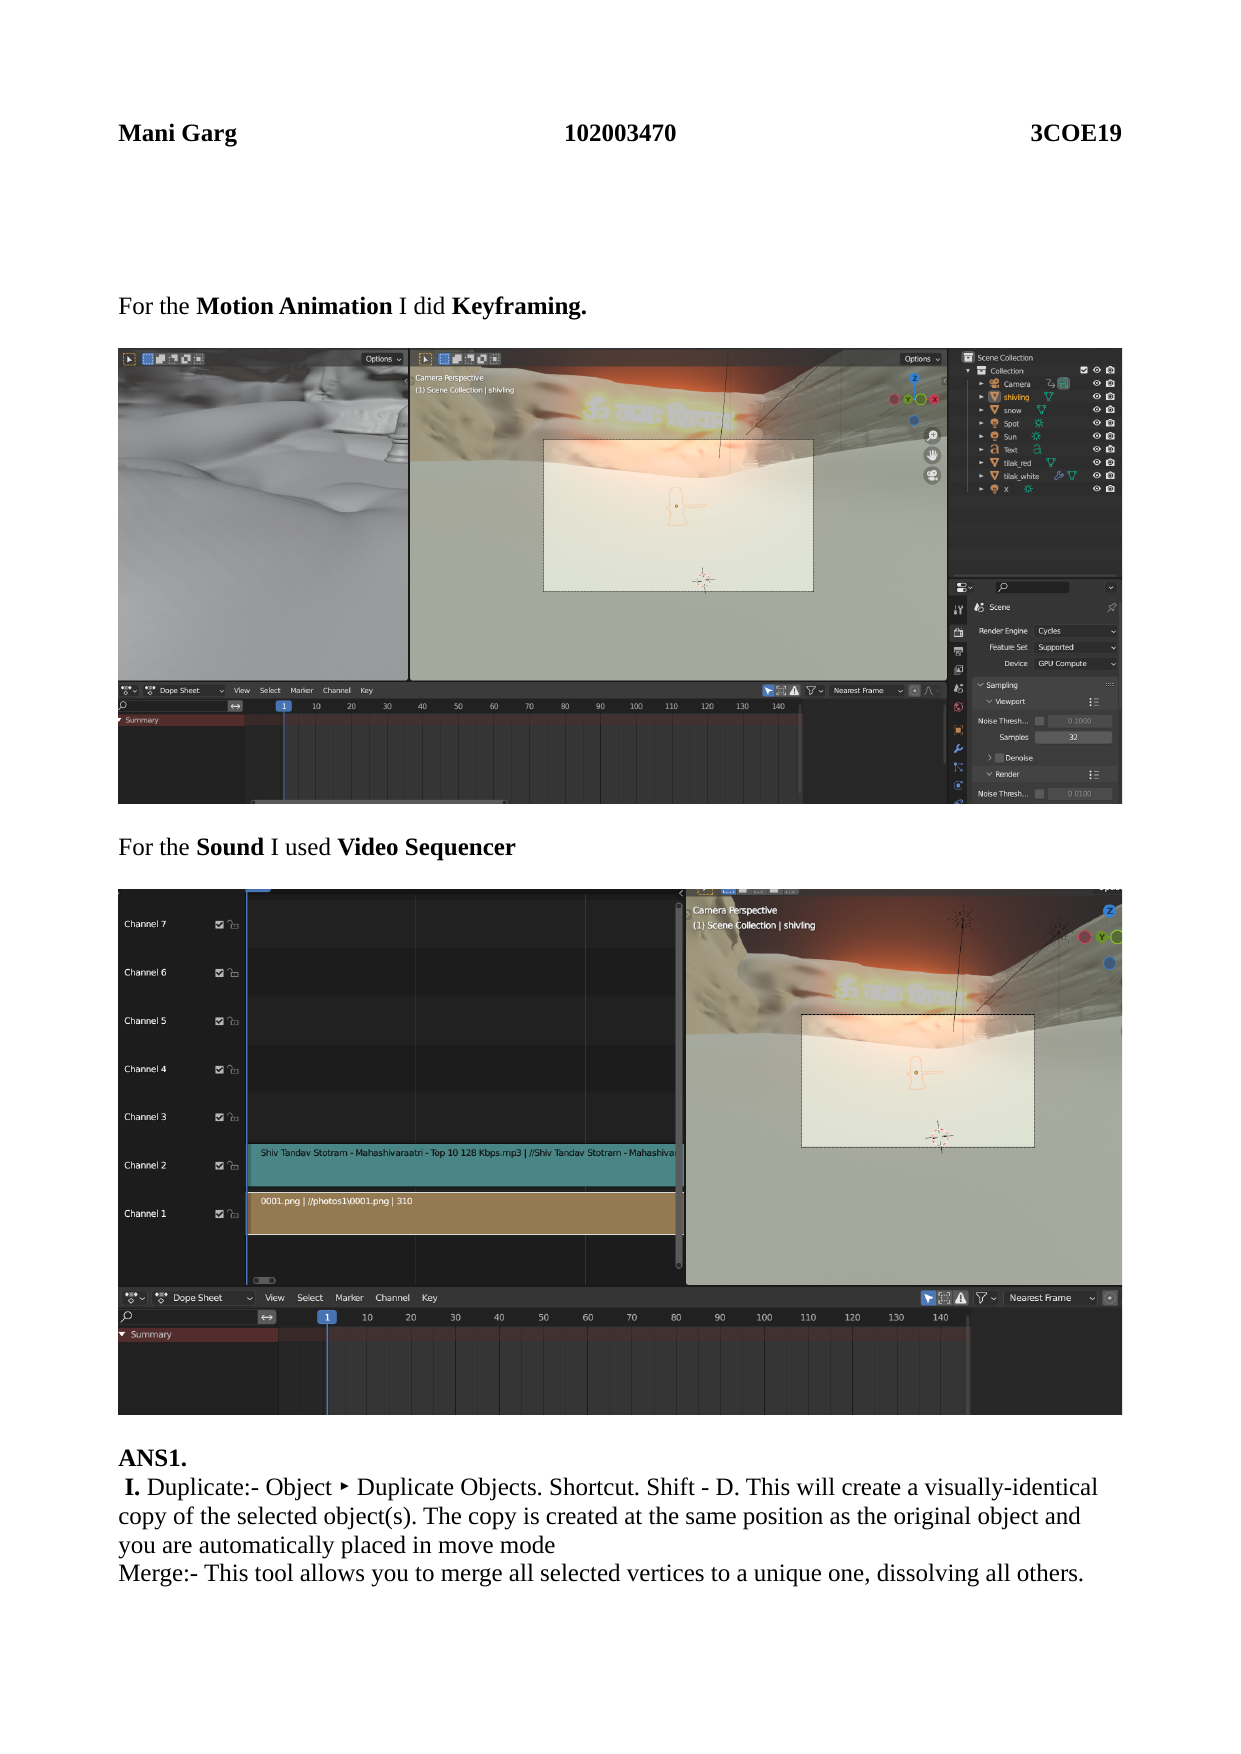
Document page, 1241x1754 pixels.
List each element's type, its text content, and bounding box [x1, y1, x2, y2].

text For the Sound I used Video Sequencer [118, 832, 1122, 861]
picture [118, 889, 1123, 1415]
picture [118, 348, 1123, 804]
text ANS1. [118, 1443, 1122, 1472]
text I. Duplicate:- Object ‣ Duplicate Objects. Shortcut. Shift - D. This will create a visually-identical copy of the selected object(s). The copy is created at the same position as the original object and you are automatically placed in move mode Merge:- This tool allows you to merge all selected vertices to a unique one, dissolving all others. [118, 1472, 1122, 1587]
text For the Motion Animation I did Keyframing. [118, 291, 1122, 320]
